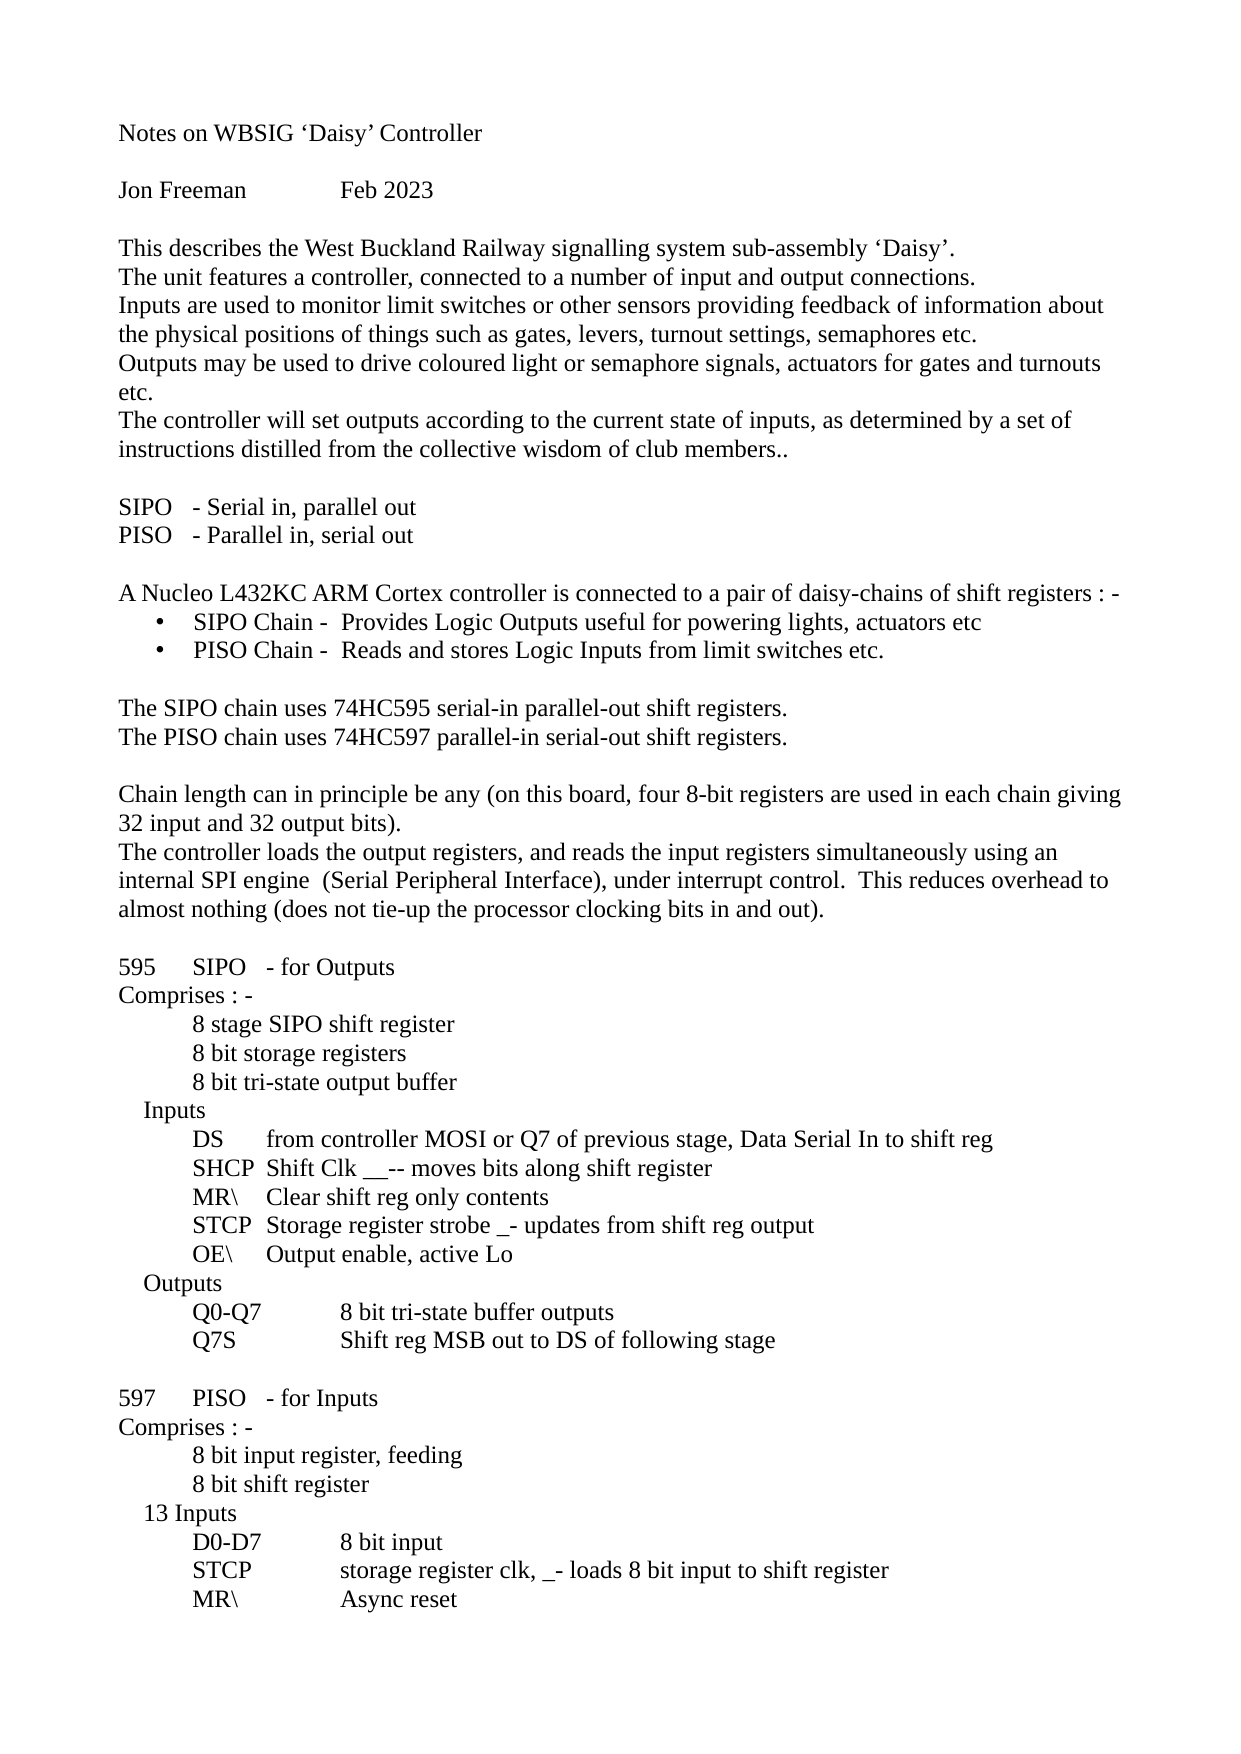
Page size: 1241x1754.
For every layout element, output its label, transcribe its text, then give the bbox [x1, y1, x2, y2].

text 8 bit storage registers [118, 1038, 1122, 1067]
text 597 PISO - for Inputs [118, 1383, 1122, 1412]
text 8 bit shift register [118, 1469, 1122, 1498]
text Inputs are used to monitor limit switches or other sensors providing feedback of information about the physical positions of things such as gates, levers, turnout settings, semaphores etc. [118, 291, 1122, 348]
text MR\ Clear shift reg only contents [118, 1182, 1122, 1211]
text The PISO chain uses 74HC597 parallel-in serial-out shift registers. [118, 722, 1122, 751]
text PISO - Parallel in, serial out [118, 521, 1122, 549]
text SHCP Shift Clk __-- moves bits along shift register [118, 1153, 1122, 1182]
text Outputs [118, 1268, 1122, 1297]
list SIPO Chain - Provides Logic Outputs useful for powering lights, actuators etc [156, 607, 1122, 636]
text Chain length can in principle be any (on this board, four 8-bit registers are used in each chain giving 32 input and 32 output bits). [118, 779, 1122, 837]
text Jon Freeman Feb 2023 [118, 176, 1122, 204]
text DS from controller MOSI or Q7 of previous stage, Data Serial In to shift reg [118, 1124, 1122, 1153]
text A Nucleo L432KC ARM Cortex controller is connected to a pair of daisy-chains of shift registers : - [118, 578, 1122, 607]
text OE\ Output enable, active Lo [118, 1239, 1122, 1268]
text SIPO - Serial in, parallel out [118, 492, 1122, 521]
text The SIPO chain uses 74HC595 serial-in parallel-out shift registers. [118, 693, 1122, 722]
text 595 SIPO - for Outputs [118, 952, 1122, 981]
text Inputs [118, 1096, 1122, 1124]
text Comprises : - [118, 1412, 1122, 1441]
text MR\ Async reset [118, 1584, 1122, 1613]
text STCP storage register clk, _- loads 8 bit input to shift register [118, 1556, 1122, 1584]
text Outputs may be used to drive coloured light or semaphore signals, actuators for gates and turnouts etc. [118, 348, 1122, 406]
text The controller loads the output registers, and reads the input registers simultaneously using an internal SPI engine (Serial Peripheral Interface), under interrupt control. This reduces overhead to almost nothing (does not tie-up the processor clocking bits in and out). [118, 837, 1122, 923]
text The unit features a controller, connected to a number of input and output connections. [118, 262, 1122, 291]
text Q0-Q7 8 bit tri-state buffer outputs [118, 1297, 1122, 1326]
text STCP Storage register strobe _- updates from shift reg output [118, 1211, 1122, 1239]
text The controller will set outputs according to the current state of inputs, as determined by a set of instructions distilled from the collective wisdom of club members.. [118, 406, 1122, 463]
text 8 bit tri-state output buffer [118, 1067, 1122, 1096]
text 8 bit input register, feeding [118, 1441, 1122, 1469]
text 13 Inputs [118, 1498, 1122, 1527]
text This describes the West Buckland Railway signalling system sub-assembly ‘Daisy’. [118, 233, 1122, 262]
text Notes on WBSIG ‘Daisy’ Controller [118, 118, 1122, 147]
text Comprises : - [118, 981, 1122, 1009]
text 8 stage SIPO shift register [118, 1009, 1122, 1038]
text Q7S Shift reg MSB out to DS of following stage [118, 1326, 1122, 1354]
list PISO Chain - Reads and stores Logic Inputs from limit switches etc. [156, 636, 1122, 664]
text D0-D7 8 bit input [118, 1527, 1122, 1556]
